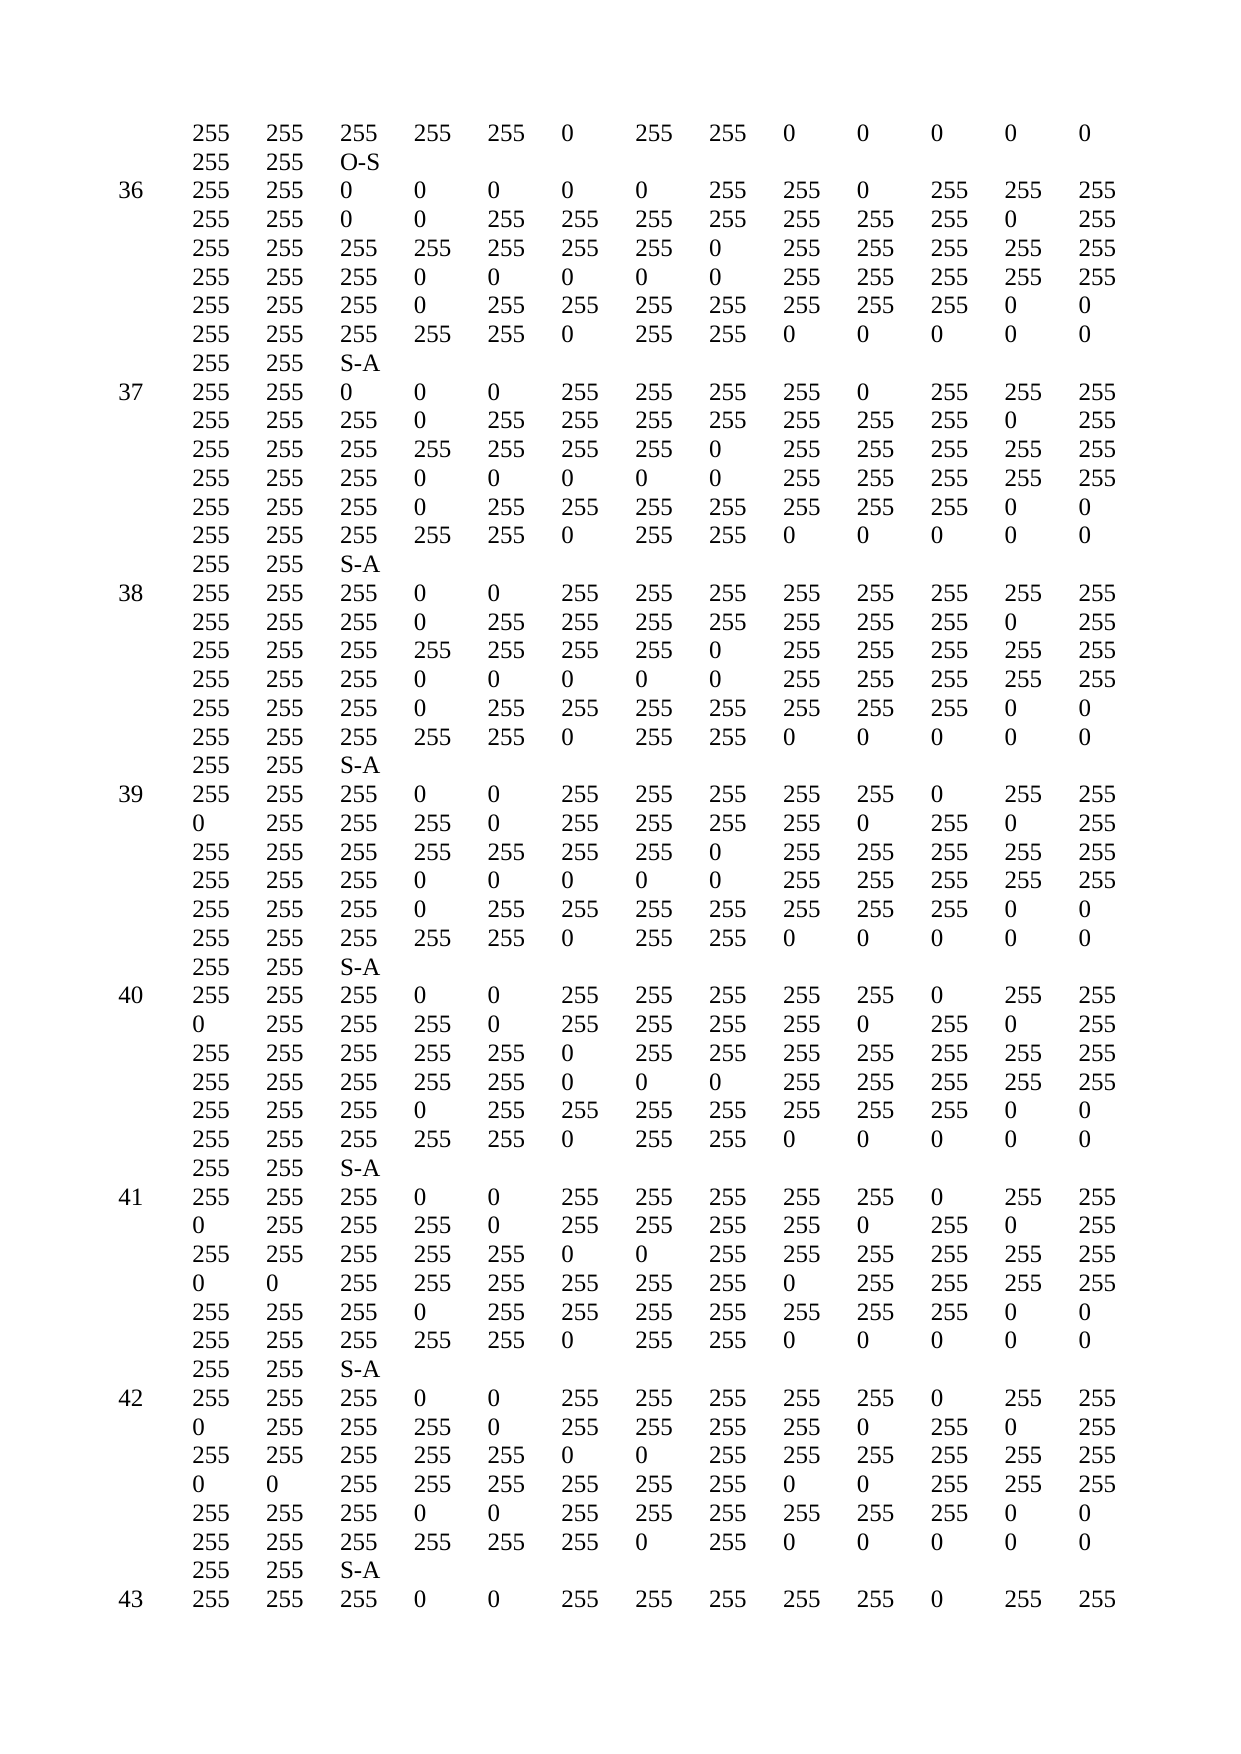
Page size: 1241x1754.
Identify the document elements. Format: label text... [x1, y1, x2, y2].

text 255 255 255 255 255 0 255 255 0 0 0 0 0 255 255 O-S [118, 118, 1122, 176]
text 37 255 255 0 0 0 255 255 255 255 0 255 255 255 255 255 255 0 255 255 255 255 255 255 255 0 255 255 255 255 255 255 255 255 0 255 255 255 255 255 255 255 255 0 0 0 0 0 255 255 255 255 255 255 255 255 0 255 255 255 255 255 255 255 0 0 255 255 255 255 255 0 255 255 0 0 0 0 0 255 255 S-A [118, 377, 1122, 578]
text 36 255 255 0 0 0 0 0 255 255 0 255 255 255 255 255 0 0 255 255 255 255 255 255 255 0 255 255 255 255 255 255 255 255 0 255 255 255 255 255 255 255 255 0 0 0 0 0 255 255 255 255 255 255 255 255 0 255 255 255 255 255 255 255 0 0 255 255 255 255 255 0 255 255 0 0 0 0 0 255 255 S-A [118, 176, 1122, 377]
text 38 255 255 255 0 0 255 255 255 255 255 255 255 255 255 255 255 0 255 255 255 255 255 255 255 0 255 255 255 255 255 255 255 255 0 255 255 255 255 255 255 255 255 0 0 0 0 0 255 255 255 255 255 255 255 255 0 255 255 255 255 255 255 255 0 0 255 255 255 255 255 0 255 255 0 0 0 0 0 255 255 S-A [118, 578, 1122, 779]
text 43 255 255 255 0 0 255 255 255 255 255 0 255 255 [118, 1584, 1122, 1613]
text 42 255 255 255 0 0 255 255 255 255 255 0 255 255 0 255 255 255 0 255 255 255 255 0 255 0 255 255 255 255 255 255 0 0 255 255 255 255 255 255 0 0 255 255 255 255 255 255 0 0 255 255 255 255 255 255 0 0 255 255 255 255 255 255 0 0 255 255 255 255 255 255 0 255 0 0 0 0 0 255 255 S-A [118, 1383, 1122, 1584]
text 41 255 255 255 0 0 255 255 255 255 255 0 255 255 0 255 255 255 0 255 255 255 255 0 255 0 255 255 255 255 255 255 0 0 255 255 255 255 255 255 0 0 255 255 255 255 255 255 0 255 255 255 255 255 255 255 0 255 255 255 255 255 255 255 0 0 255 255 255 255 255 0 255 255 0 0 0 0 0 255 255 S-A [118, 1182, 1122, 1383]
text 40 255 255 255 0 0 255 255 255 255 255 0 255 255 0 255 255 255 0 255 255 255 255 0 255 0 255 255 255 255 255 255 0 255 255 255 255 255 255 255 255 255 255 255 255 0 0 0 255 255 255 255 255 255 255 255 0 255 255 255 255 255 255 255 0 0 255 255 255 255 255 0 255 255 0 0 0 0 0 255 255 S-A [118, 981, 1122, 1182]
text 39 255 255 255 0 0 255 255 255 255 255 0 255 255 0 255 255 255 0 255 255 255 255 0 255 0 255 255 255 255 255 255 255 255 0 255 255 255 255 255 255 255 255 0 0 0 0 0 255 255 255 255 255 255 255 255 0 255 255 255 255 255 255 255 0 0 255 255 255 255 255 0 255 255 0 0 0 0 0 255 255 S-A [118, 779, 1122, 981]
